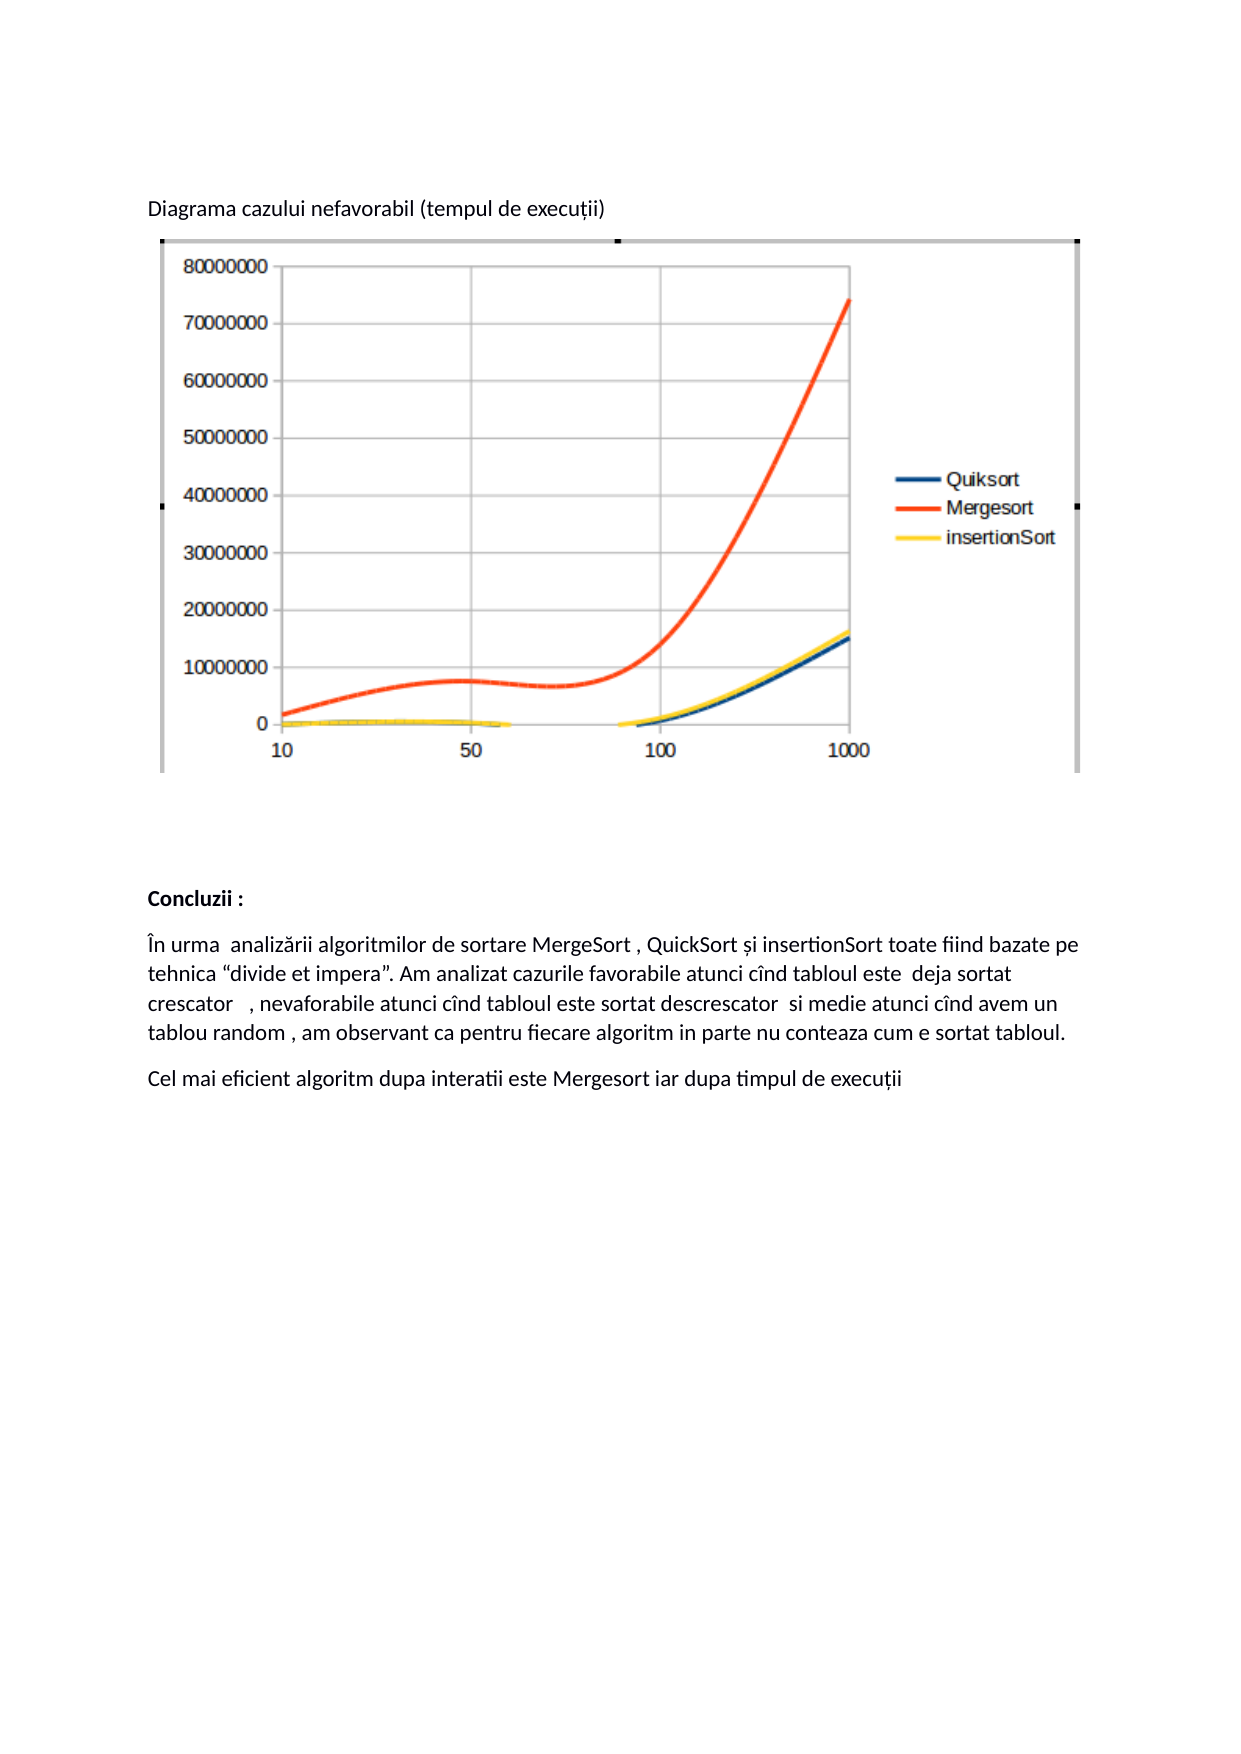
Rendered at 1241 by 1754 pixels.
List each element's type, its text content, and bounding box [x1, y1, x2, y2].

text Cel mai eficient algoritm dupa interatii este Mergesort iar dupa timpul de execuții [148, 1064, 1093, 1092]
text Concluzii : [148, 884, 1093, 912]
text Diagrama cazului nefavorabil (tempul de execuții) [148, 194, 1093, 222]
picture [160, 239, 1081, 773]
text În urma analizării algoritmilor de sortare MergeSort , QuickSort și insertionSort toate fiind bazate pe tehnica “divide et impera”. Am analizat cazurile favorabile atunci cînd tabloul este deja sortat crescator , nevaforabile atunci cînd tabloul este sortat descrescator si medie atunci cînd avem un tablou random , am observant ca pentru fiecare algoritm in parte nu conteaza cum e sortat tabloul. [148, 930, 1093, 1046]
